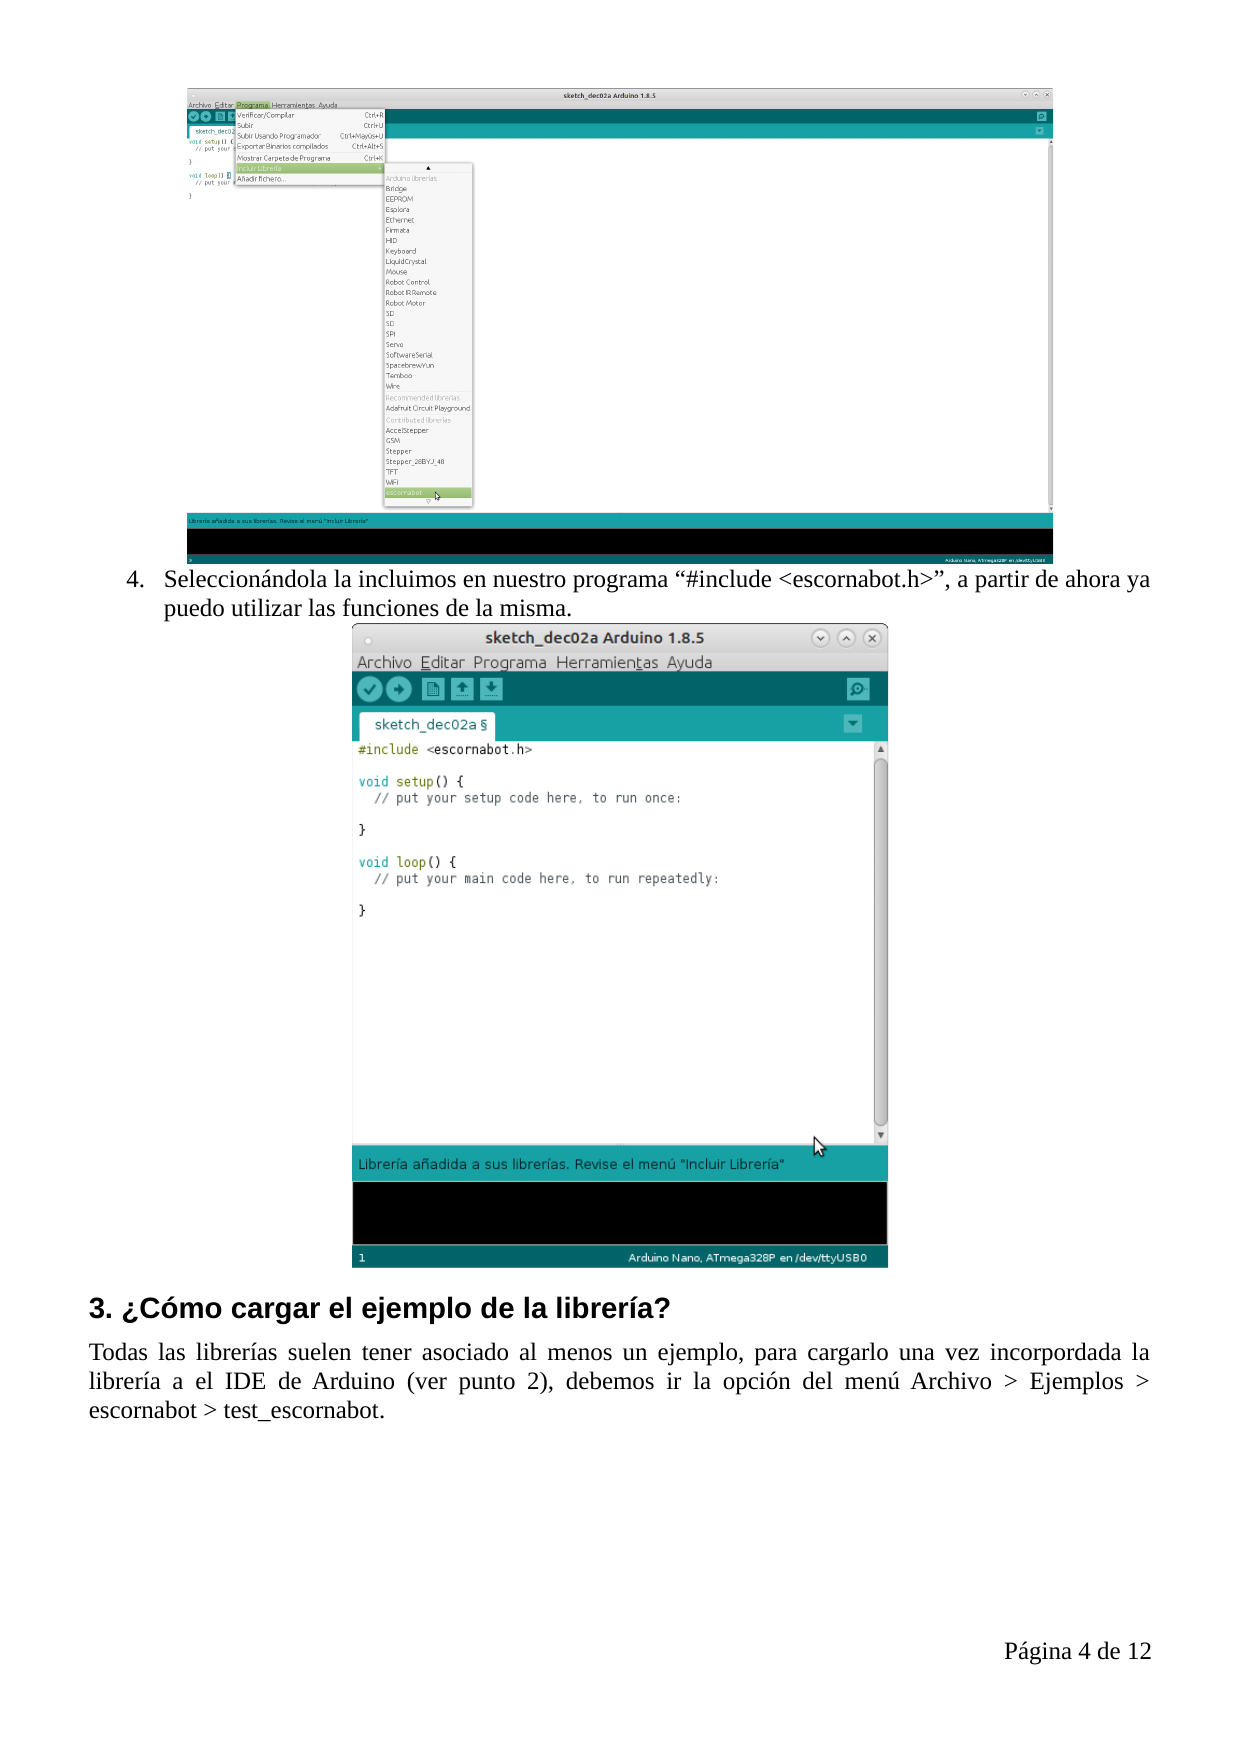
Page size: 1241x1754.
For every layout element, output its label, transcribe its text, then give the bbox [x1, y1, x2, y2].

list Seleccionándola la incluimos en nuestro programa “#include <escornabot.h>”, a partir de ahora ya puedo utilizar las funciones de la misma. [126, 88, 1152, 622]
picture [187, 88, 1054, 564]
text Todas las librerías suelen tener asociado al menos un ejemplo, para cargarlo una vez incorpordada la librería a el IDE de Arduino (ver punto 2), debemos ir la opción del menú Archivo > Ejemplos > escornabot > test_escornabot. [88, 1337, 1152, 1423]
subtitle 3. ¿Cómo cargar el ejemplo de la librería? [88, 636, 1152, 1325]
picture [352, 623, 889, 1268]
